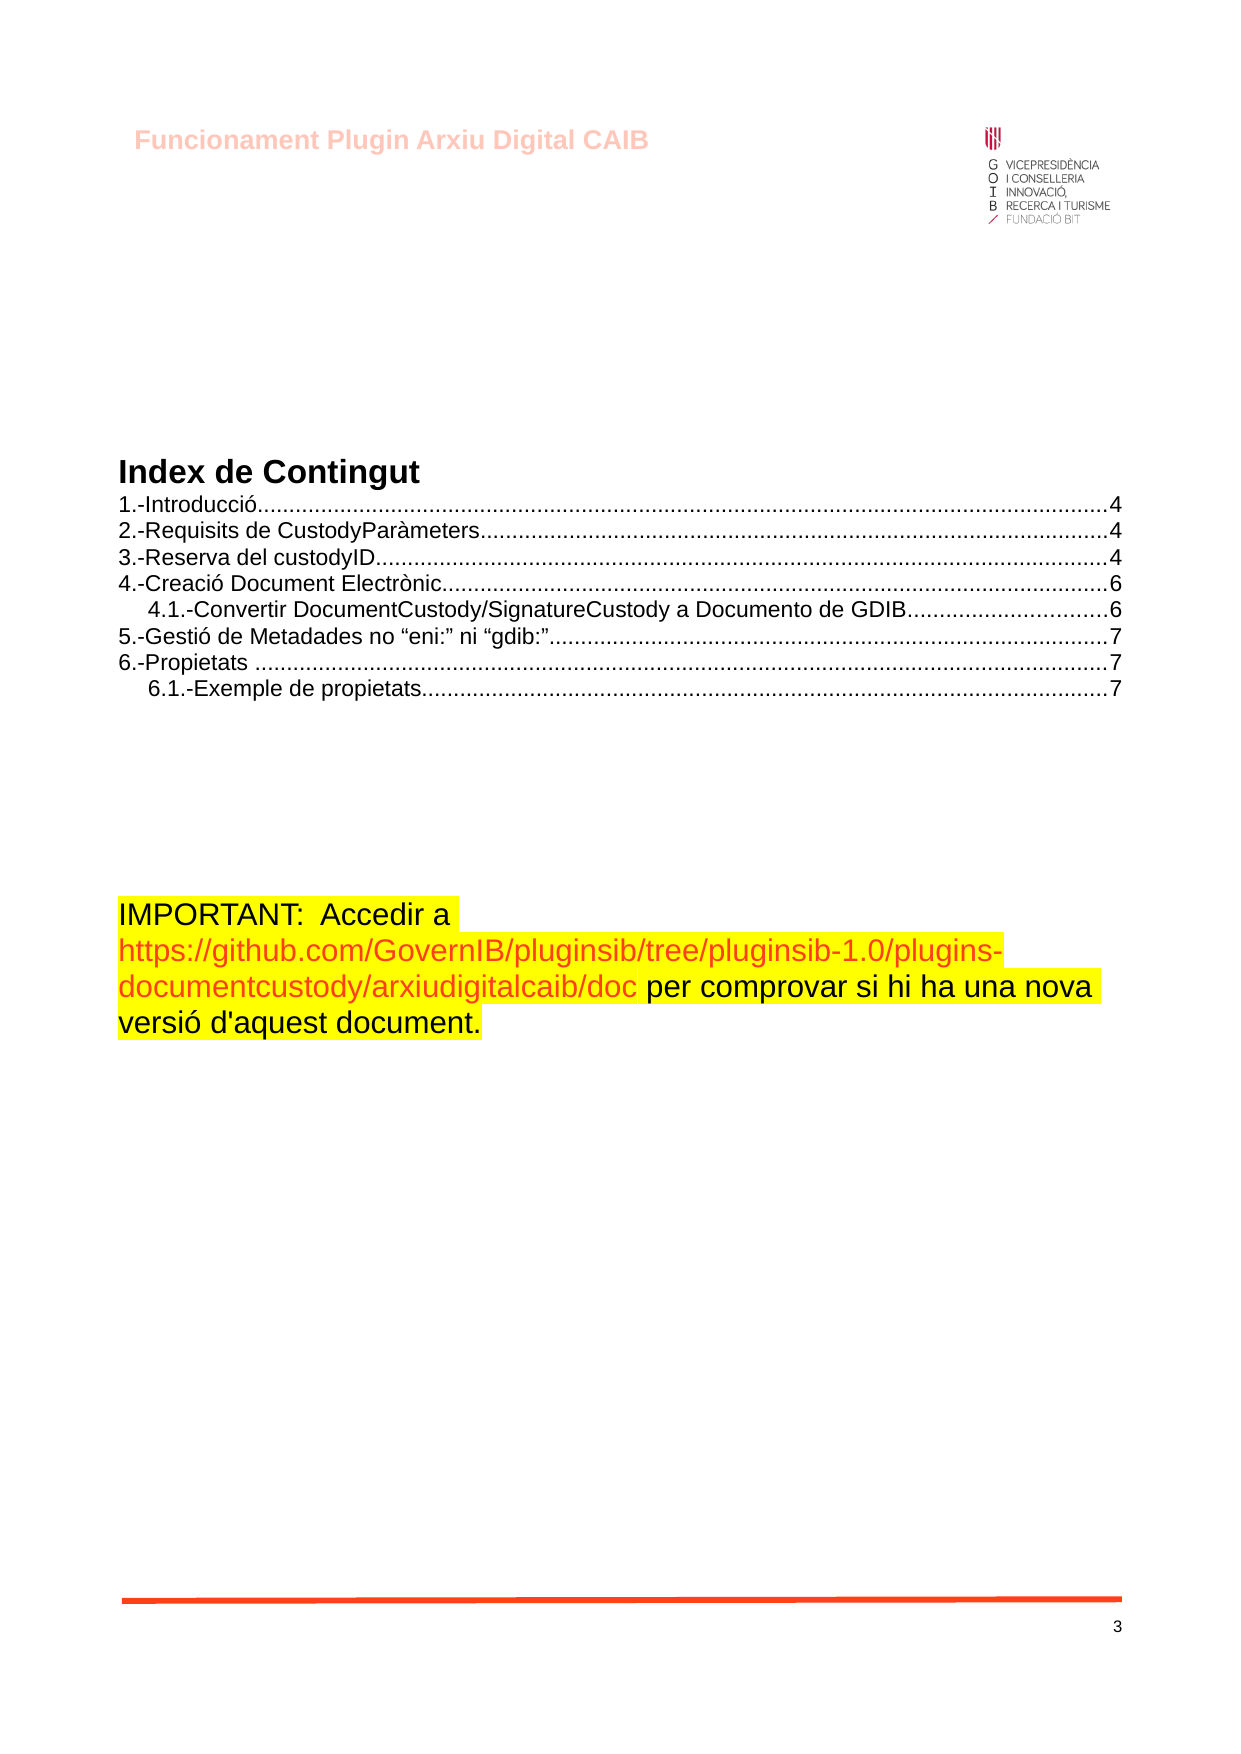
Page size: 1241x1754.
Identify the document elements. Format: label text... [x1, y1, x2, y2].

text 5.-Gestió de Metadades no “eni:” ni “gdib:” 7 [118, 623, 1122, 649]
picture [980, 123, 1116, 228]
text IMPORTANT: Accedir a https://github.com/GovernIB/pluginsib/tree/pluginsib-1.0/plugins-documentcustody/arxiudigitalcaib/doc per comprovar si hi ha una nova versió d'aquest document. [118, 896, 1122, 1040]
text 4.1.-Convertir DocumentCustody/SignatureCustody a Documento de GDIB 6 [148, 596, 1122, 623]
text 6.-Propietats 7 [118, 649, 1122, 675]
text 6.1.-Exemple de propietats 7 [148, 675, 1122, 702]
text 2.-Requisits de CustodyParàmeters 4 [118, 517, 1122, 544]
subtitle Index de Contingut [118, 452, 1122, 491]
text 4.-Creació Document Electrònic 6 [118, 570, 1122, 596]
text 3.-Reserva del custodyID 4 [118, 544, 1122, 570]
text 1.-Introducció 4 [118, 491, 1122, 517]
